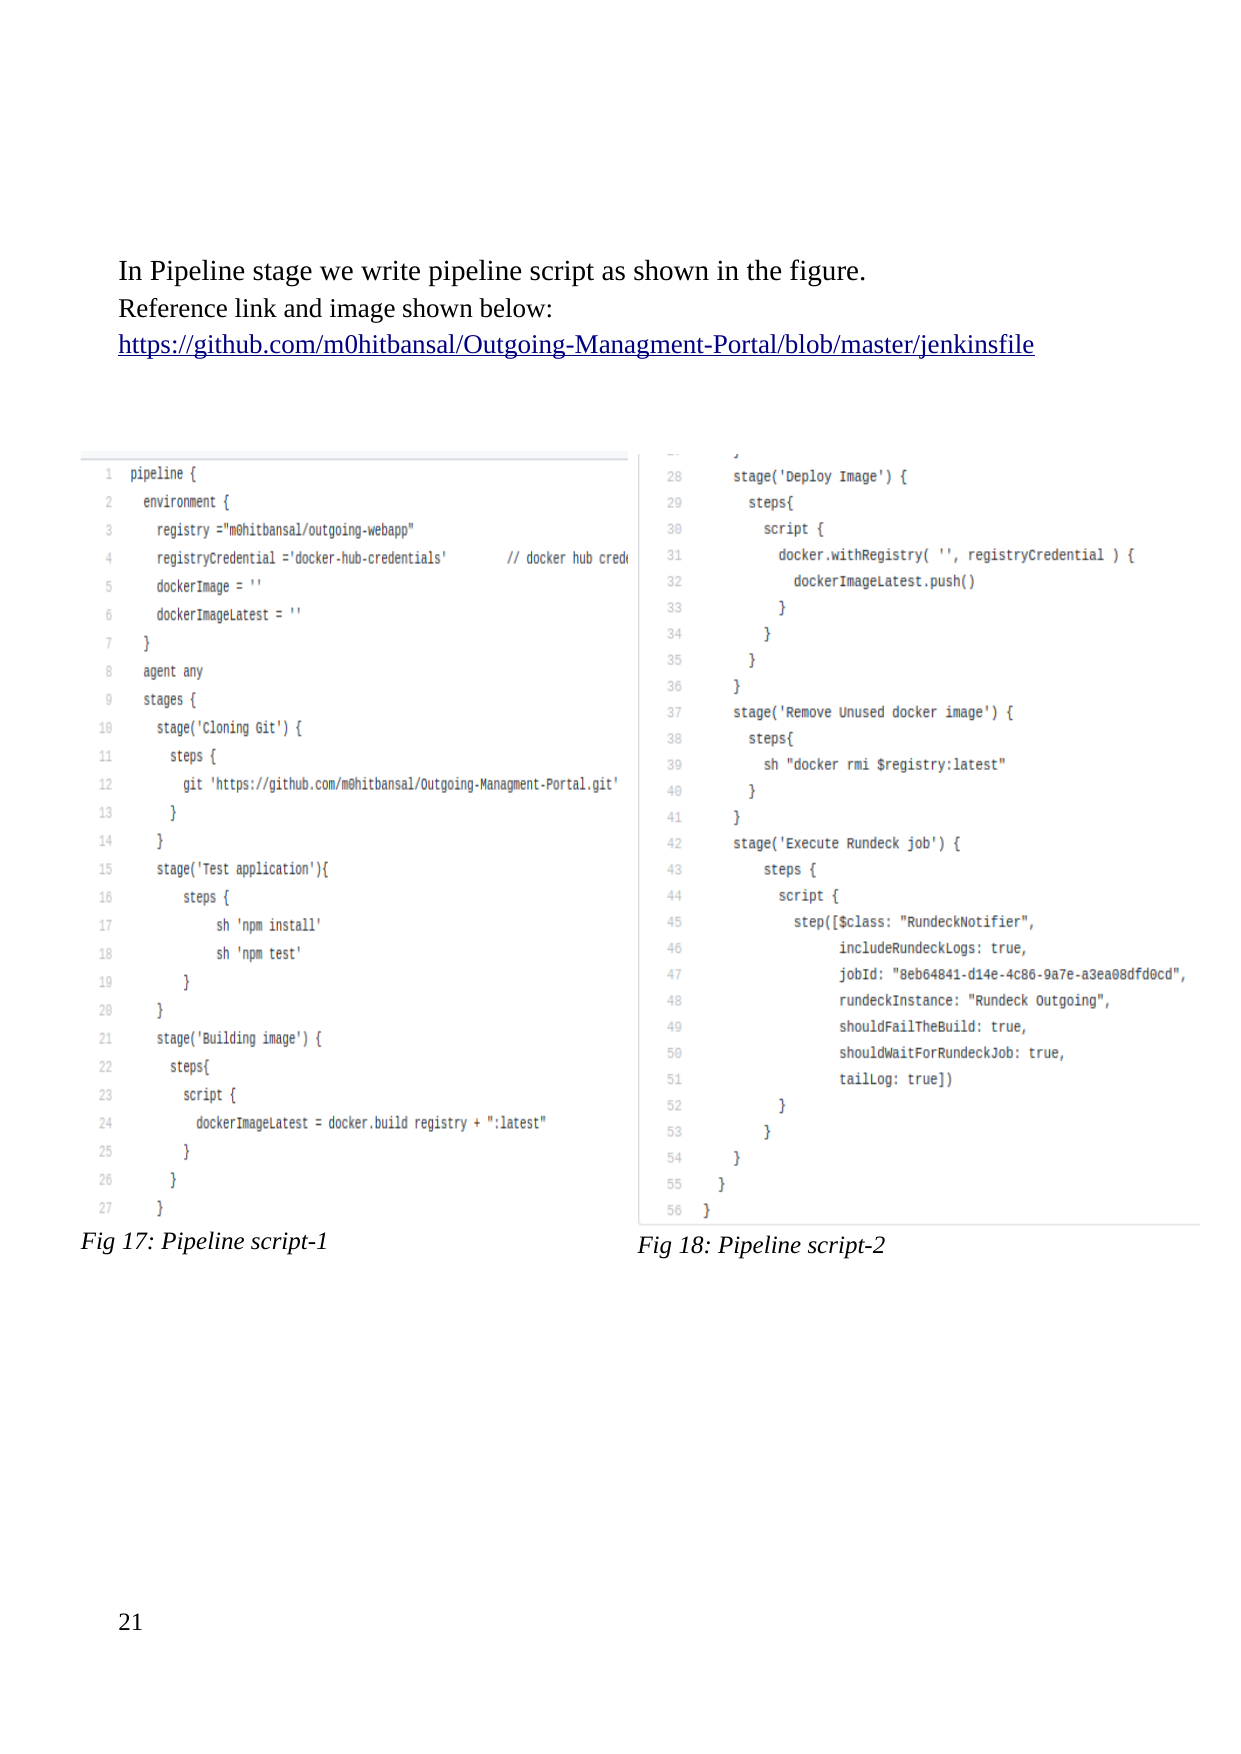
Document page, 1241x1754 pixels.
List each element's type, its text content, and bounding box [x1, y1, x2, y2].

text Fig 17: Pipeline script-1 [81, 1226, 628, 1255]
text Fig 18: Pipeline script-2 [637, 1230, 1200, 1259]
picture [80, 451, 628, 1226]
picture [637, 454, 1200, 1230]
text https://github.com/m0hitbansal/Outgoing-Managment-Portal/blob/master/jenkinsfile [118, 328, 1122, 359]
text Reference link and image shown below: [118, 292, 1122, 323]
text In Pipeline stage we write pipeline script as shown in the figure. [118, 253, 1122, 287]
